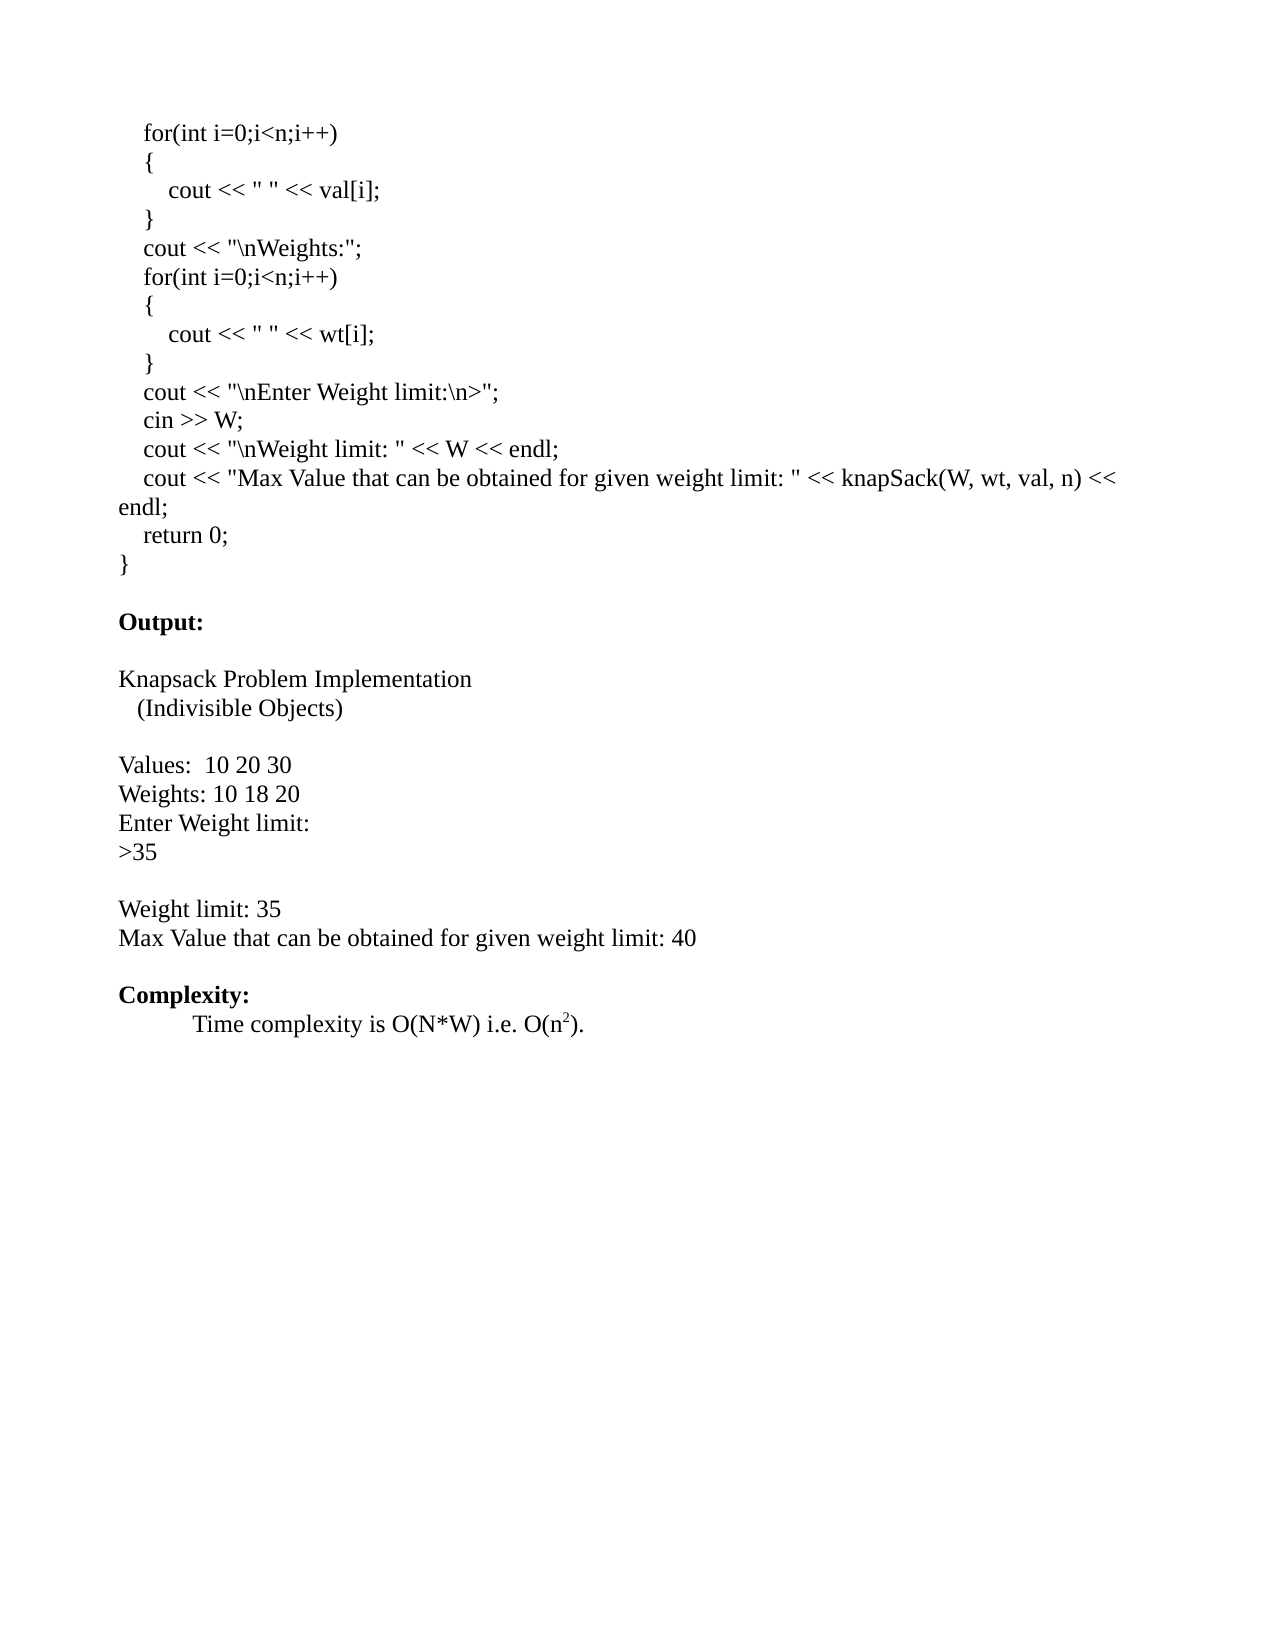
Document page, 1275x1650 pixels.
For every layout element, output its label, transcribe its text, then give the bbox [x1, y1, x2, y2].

text { [118, 147, 1157, 176]
text cout << " " << val[i]; [118, 176, 1157, 204]
text cout << "Max Value that can be obtained for given weight limit: " << knapSack(W, wt, val, n) << endl; [118, 463, 1157, 521]
text cout << "\nEnter Weight limit:\n>"; [118, 377, 1157, 406]
text Time complexity is O(N*W) i.e. O(n2). [118, 1009, 1157, 1038]
text return 0; [118, 521, 1157, 549]
text >35 [118, 837, 1157, 866]
text } [118, 204, 1157, 233]
text Weights: 10 18 20 [118, 779, 1157, 808]
text cout << "\nWeight limit: " << W << endl; [118, 434, 1157, 463]
text } [118, 549, 1157, 578]
text (Indivisible Objects) [118, 693, 1157, 722]
text } [118, 348, 1157, 377]
text Values: 10 20 30 [118, 751, 1157, 779]
text Enter Weight limit: [118, 808, 1157, 837]
text Complexity: [118, 981, 1157, 1009]
text Weight limit: 35 [118, 894, 1157, 923]
text Knapsack Problem Implementation [118, 664, 1157, 693]
text Output: [118, 607, 1157, 636]
text for(int i=0;i<n;i++) [118, 262, 1157, 291]
text cout << "\nWeights:"; [118, 233, 1157, 262]
text cout << " " << wt[i]; [118, 319, 1157, 348]
text cin >> W; [118, 406, 1157, 434]
text { [118, 291, 1157, 319]
text for(int i=0;i<n;i++) [118, 118, 1157, 147]
text Max Value that can be obtained for given weight limit: 40 [118, 923, 1157, 952]
